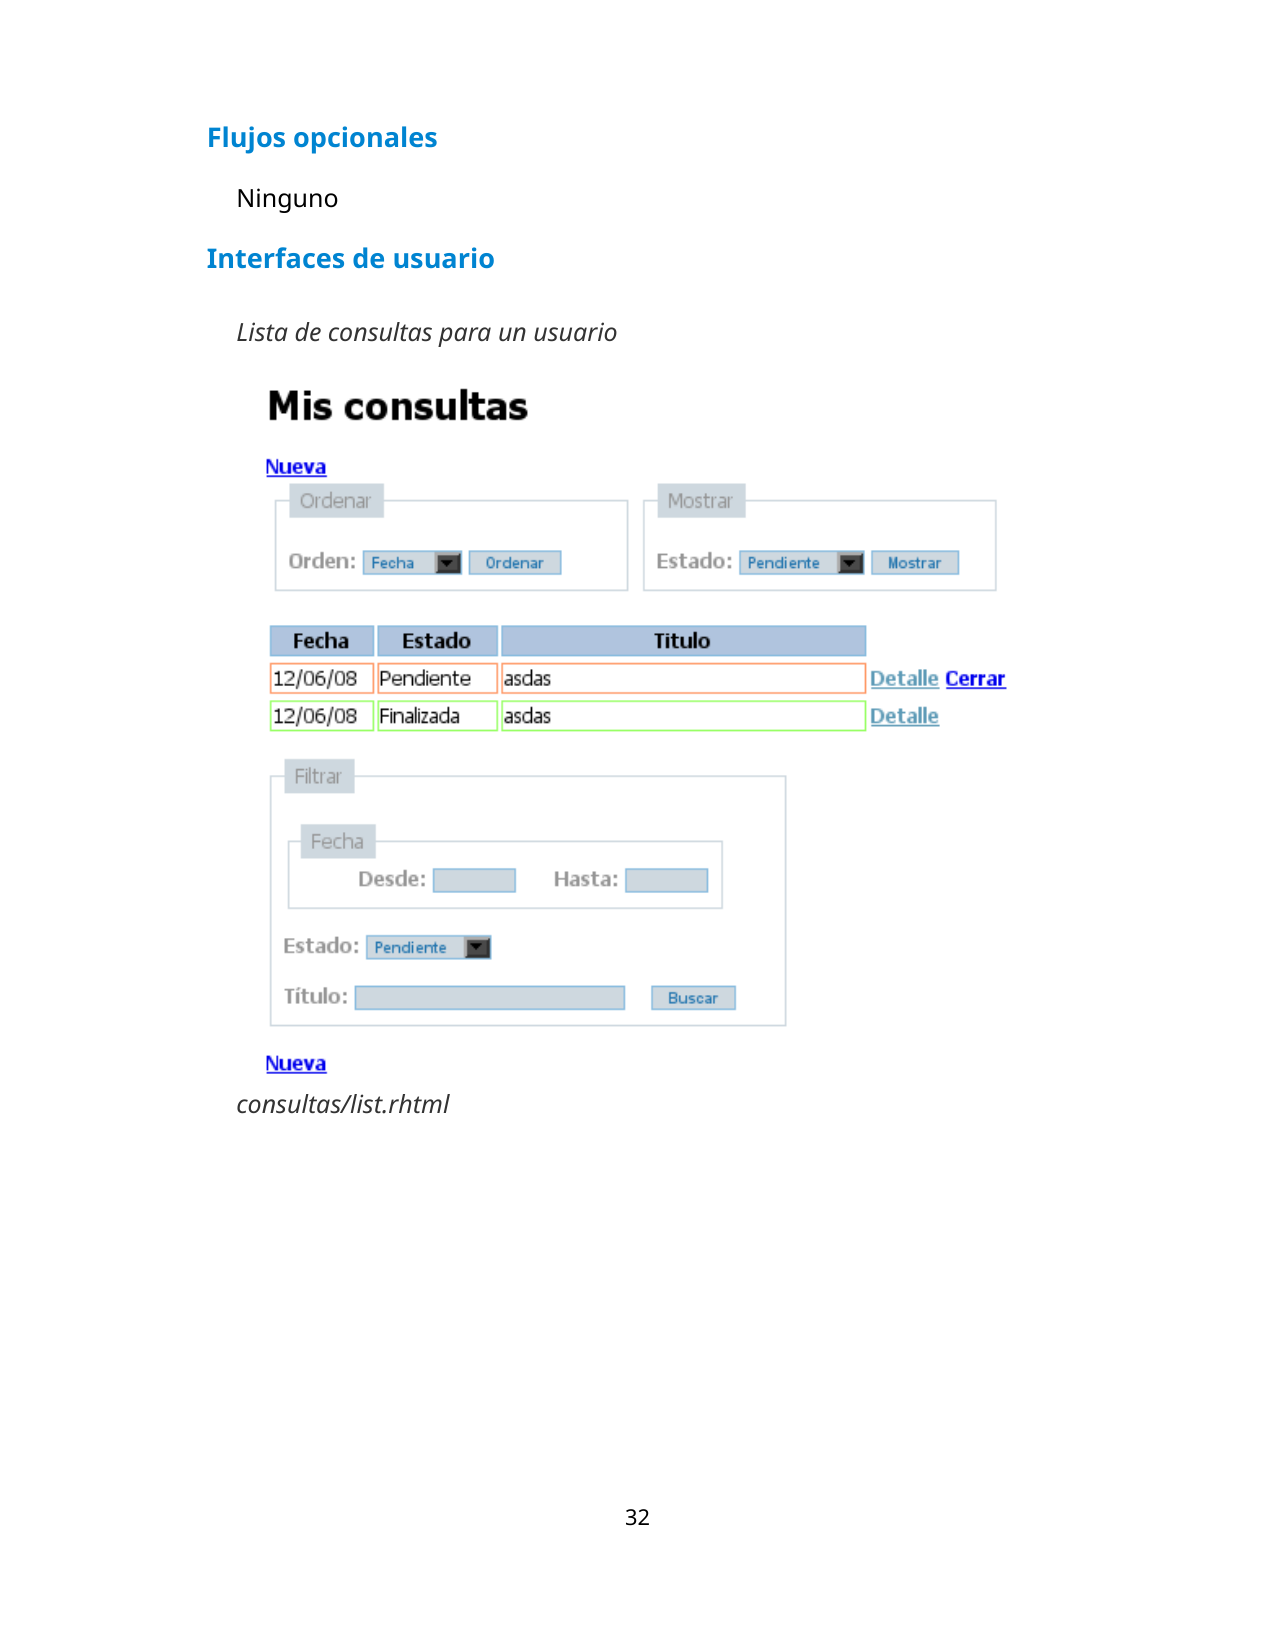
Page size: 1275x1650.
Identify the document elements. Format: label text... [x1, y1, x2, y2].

text Ninguno [236, 180, 1157, 214]
text Lista de consultas para un usuario [236, 315, 1040, 349]
text Interfaces de usuario [207, 240, 1157, 277]
text Flujos opcionales [207, 118, 1157, 155]
picture [236, 373, 1041, 1087]
text consultas/list.rhtml [236, 1087, 1040, 1121]
